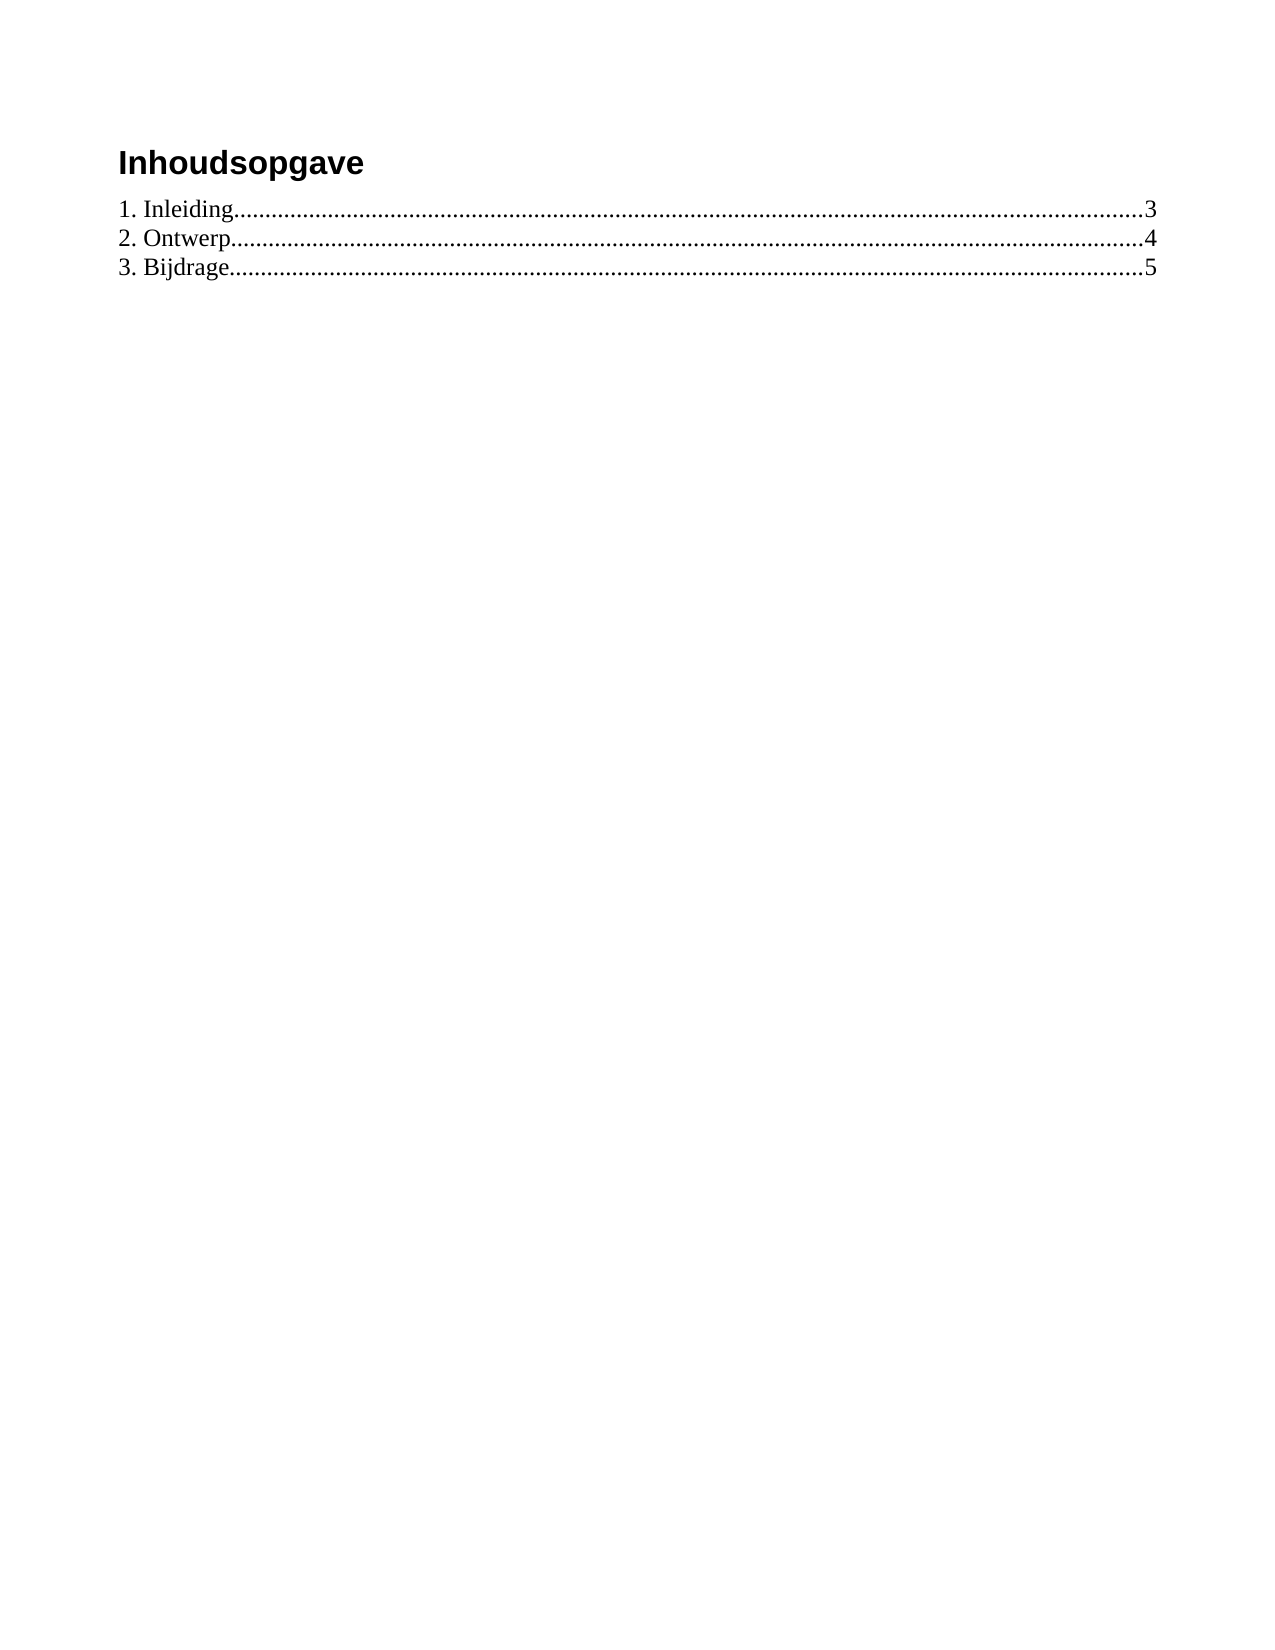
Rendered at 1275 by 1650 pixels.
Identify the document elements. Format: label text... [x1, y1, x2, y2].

text 3. Bijdrage 5 [118, 252, 1157, 280]
text 2. Ontwerp 4 [118, 223, 1157, 252]
subtitle Inhoudsopgave [118, 143, 1157, 182]
text 1. Inleiding 3 [118, 194, 1157, 223]
